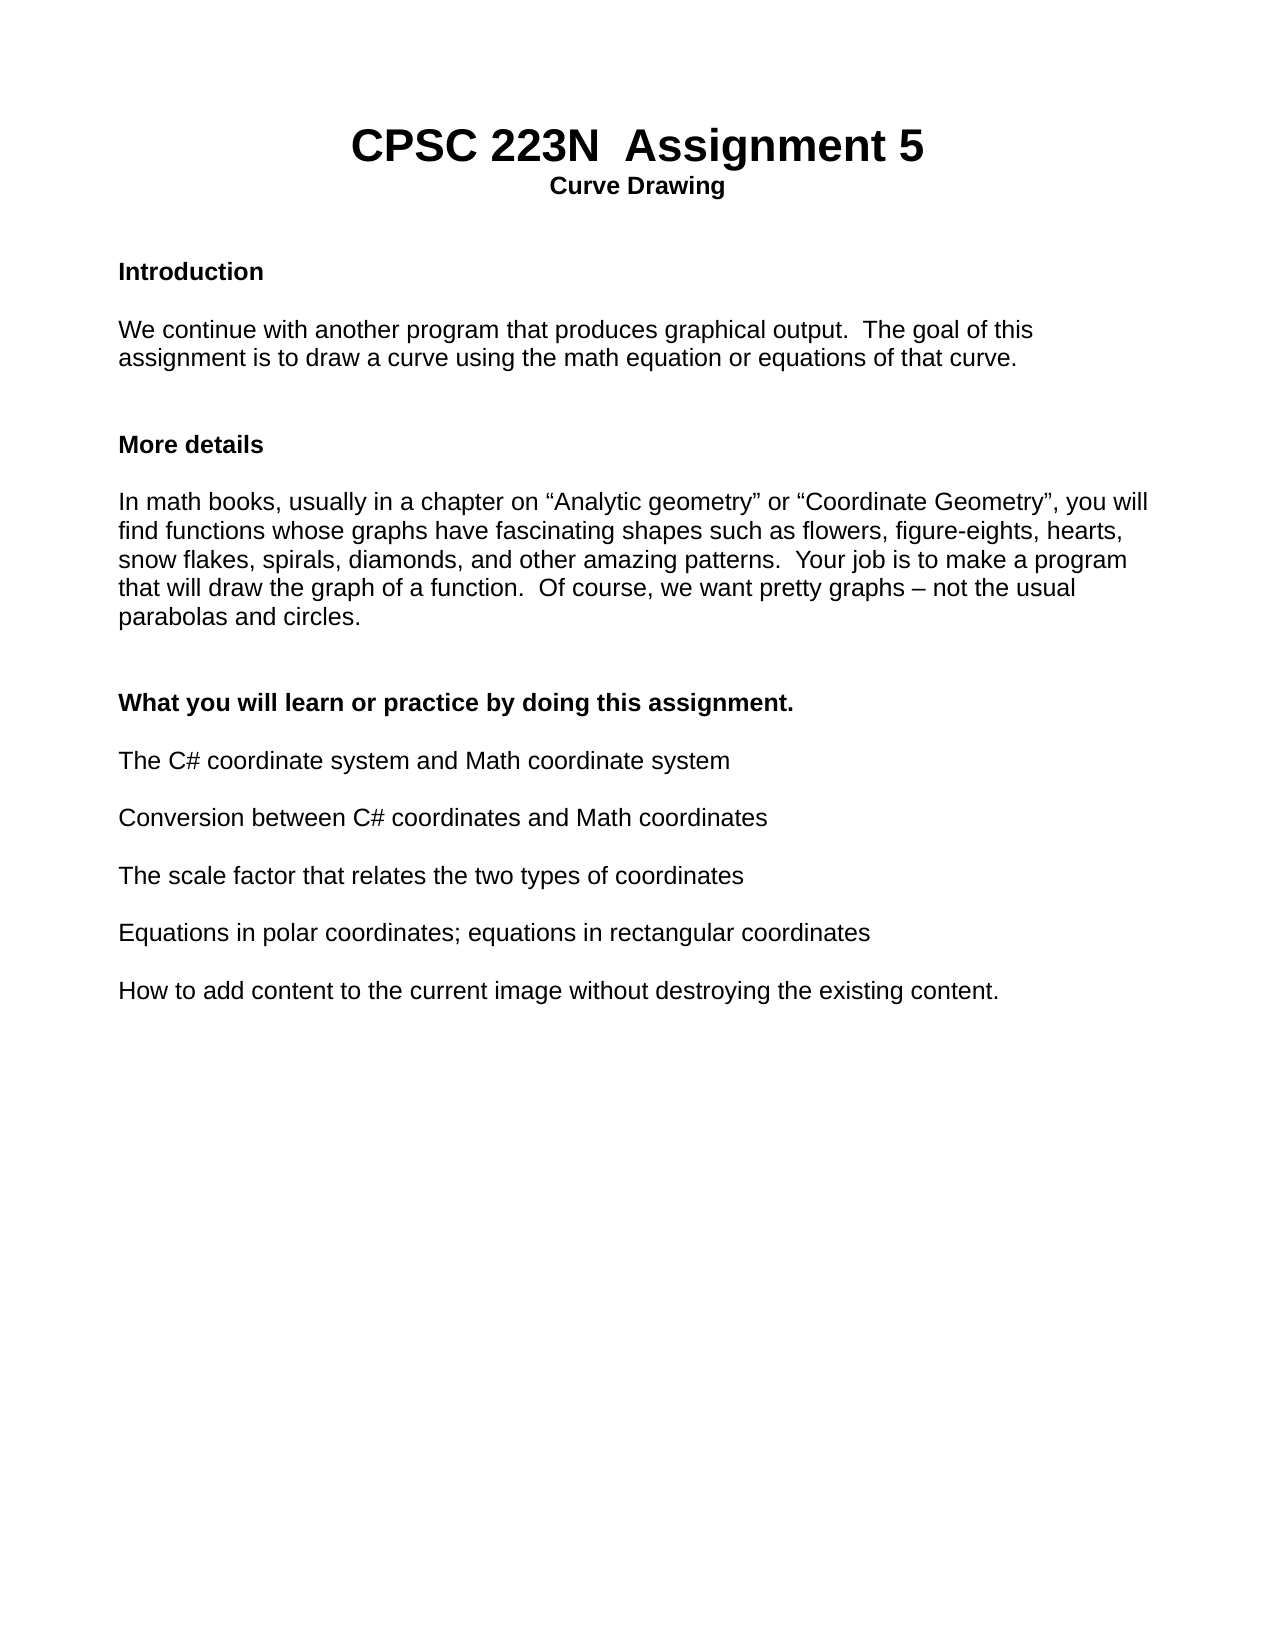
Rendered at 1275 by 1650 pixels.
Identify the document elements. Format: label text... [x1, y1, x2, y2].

text CPSC 223N Assignment 5 [118, 118, 1157, 171]
text More details [118, 429, 1157, 458]
text We continue with another program that produces graphical output. The goal of this assignment is to draw a curve using the math equation or equations of that curve. [118, 314, 1157, 372]
text Conversion between C# coordinates and Math coordinates [118, 803, 1157, 832]
text Curve Drawing [118, 171, 1157, 199]
text What you will learn or practice by doing this assignment. [118, 688, 1157, 717]
text Introduction [118, 257, 1157, 286]
text The C# coordinate system and Math coordinate system [118, 746, 1157, 774]
text Equations in polar coordinates; equations in rectangular coordinates [118, 918, 1157, 947]
text In math books, usually in a chapter on “Analytic geometry” or “Coordinate Geometry”, you will find functions whose graphs have fascinating shapes such as flowers, figure-eights, hearts, snow flakes, spirals, diamonds, and other amazing patterns. Your job is to make a program that will draw the graph of a function. Of course, we want pretty graphs – not the usual parabolas and circles. [118, 487, 1157, 631]
text The scale factor that relates the two types of coordinates [118, 861, 1157, 889]
text How to add content to the current image without destroying the existing content. [118, 976, 1157, 1004]
